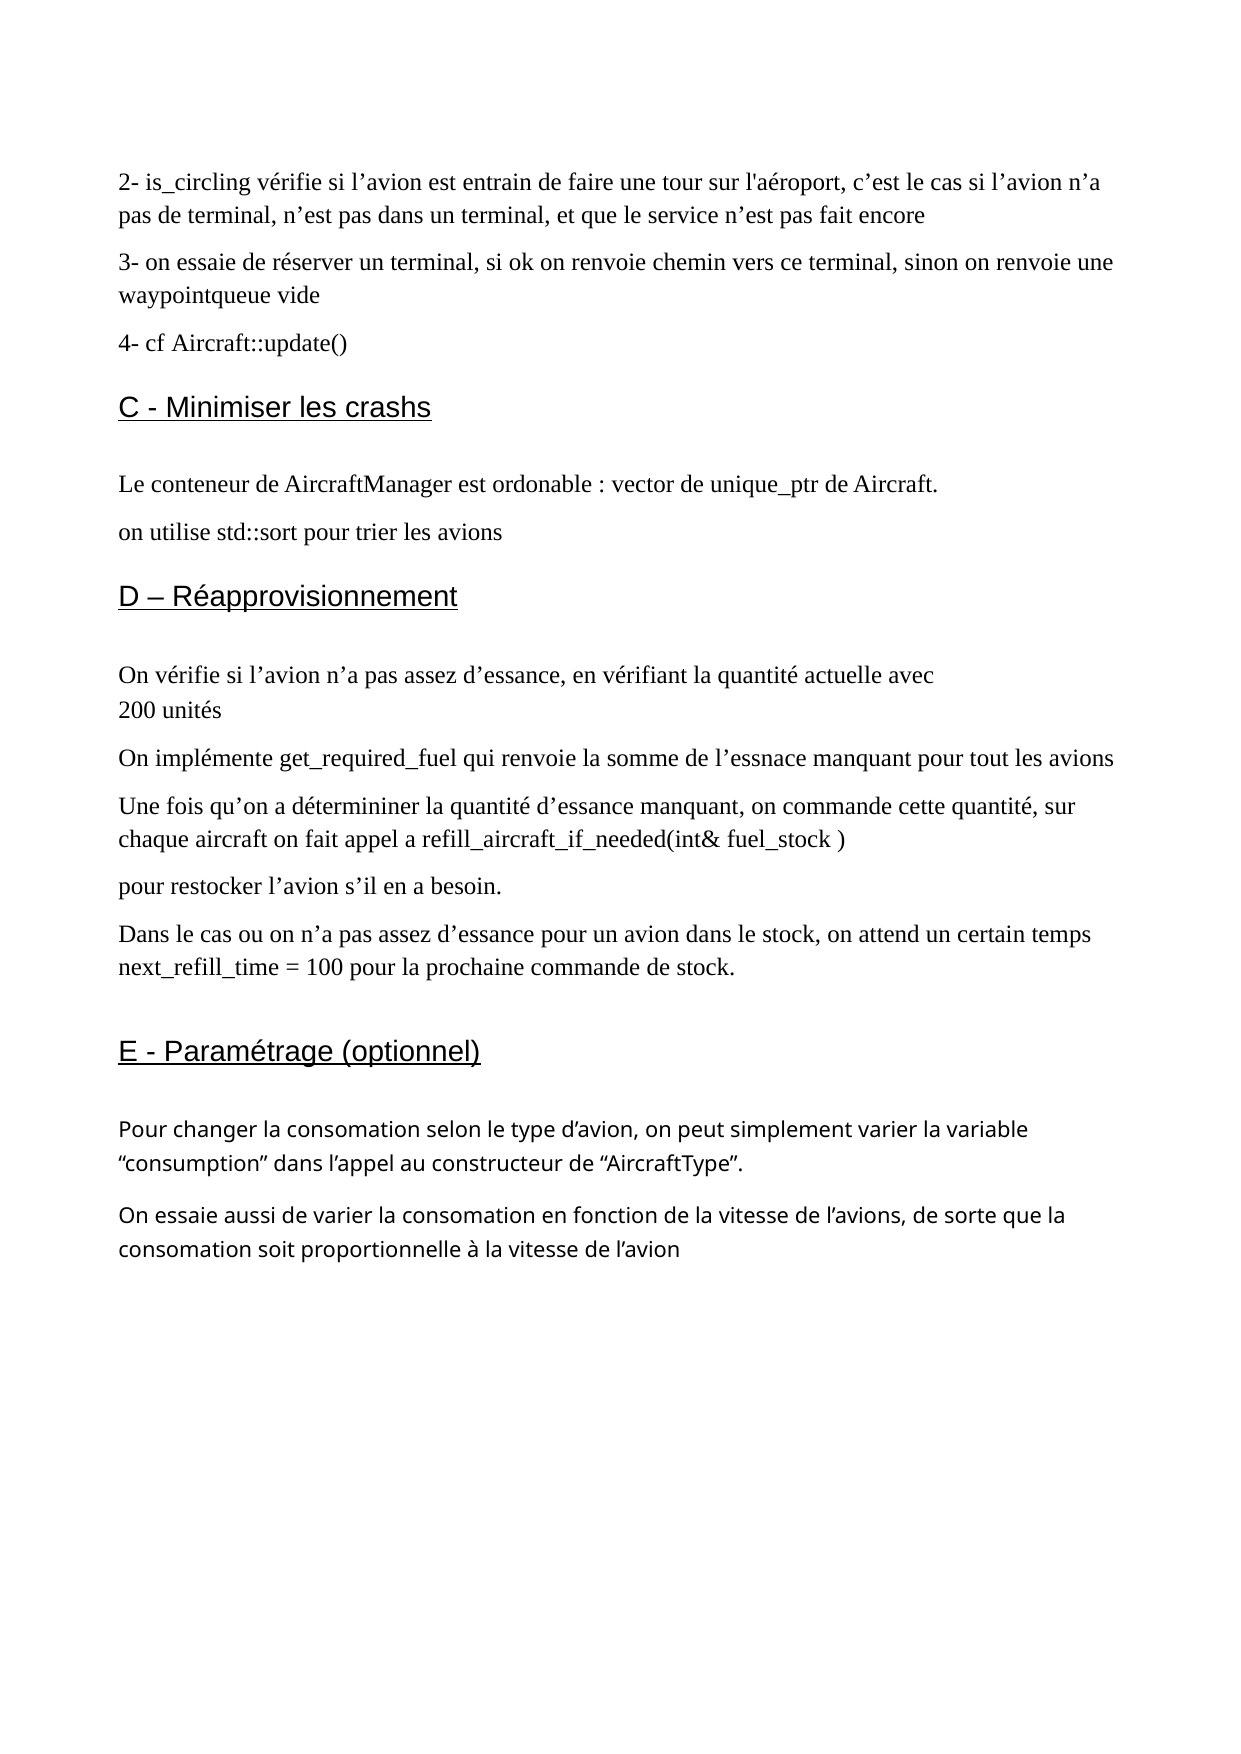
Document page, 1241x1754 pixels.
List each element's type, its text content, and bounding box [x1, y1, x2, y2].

text On vérifie si l’avion n’a pas assez d’essance, en vérifiant la quantité actuelle avec [118, 660, 1122, 688]
text pour restocker l’avion s’il en a besoin. [118, 871, 1122, 900]
text Pour changer la consomation selon le type d’avion, on peut simplement varier la variable “consumption” dans l’appel au constructeur de “AircraftType”. [118, 1113, 1122, 1177]
text Le conteneur de AircraftManager est ordonable : vector de unique_ptr de Aircraft. [118, 469, 1122, 498]
text Dans le cas ou on n’a pas assez d’essance pour un avion dans le stock, on attend un certain temps next_refill_time = 100 pour la prochaine commande de stock. [118, 919, 1122, 981]
text 4- cf Aircraft::update() [118, 328, 1122, 357]
subtitle D – Réapprovisionnement [118, 579, 1122, 613]
text on utilise std::sort pour trier les avions [118, 517, 1122, 546]
subtitle C - Minimiser les crashs [118, 390, 1122, 424]
text 2- is_circling vérifie si l’avion est entrain de faire une tour sur l'aéroport, c’est le cas si l’avion n’a pas de terminal, n’est pas dans un terminal, et que le service n’est pas fait encore [118, 167, 1122, 229]
text Une fois qu’on a détermininer la quantité d’essance manquant, on commande cette quantité, sur chaque aircraft on fait appel a refill_aircraft_if_needed(int& fuel_stock ) [118, 791, 1122, 852]
text On implémente get_required_fuel qui renvoie la somme de l’essnace manquant pour tout les avions [118, 743, 1122, 772]
text On essaie aussi de varier la consomation en fonction de la vitesse de l’avions, de sorte que la consomation soit proportionnelle à la vitesse de l’avion [118, 1200, 1122, 1264]
text 200 unités [118, 696, 1122, 724]
text 3- on essaie de réserver un terminal, si ok on renvoie chemin vers ce terminal, sinon on renvoie une waypointqueue vide [118, 247, 1122, 309]
subtitle E - Paramétrage (optionnel) [118, 1034, 1122, 1067]
